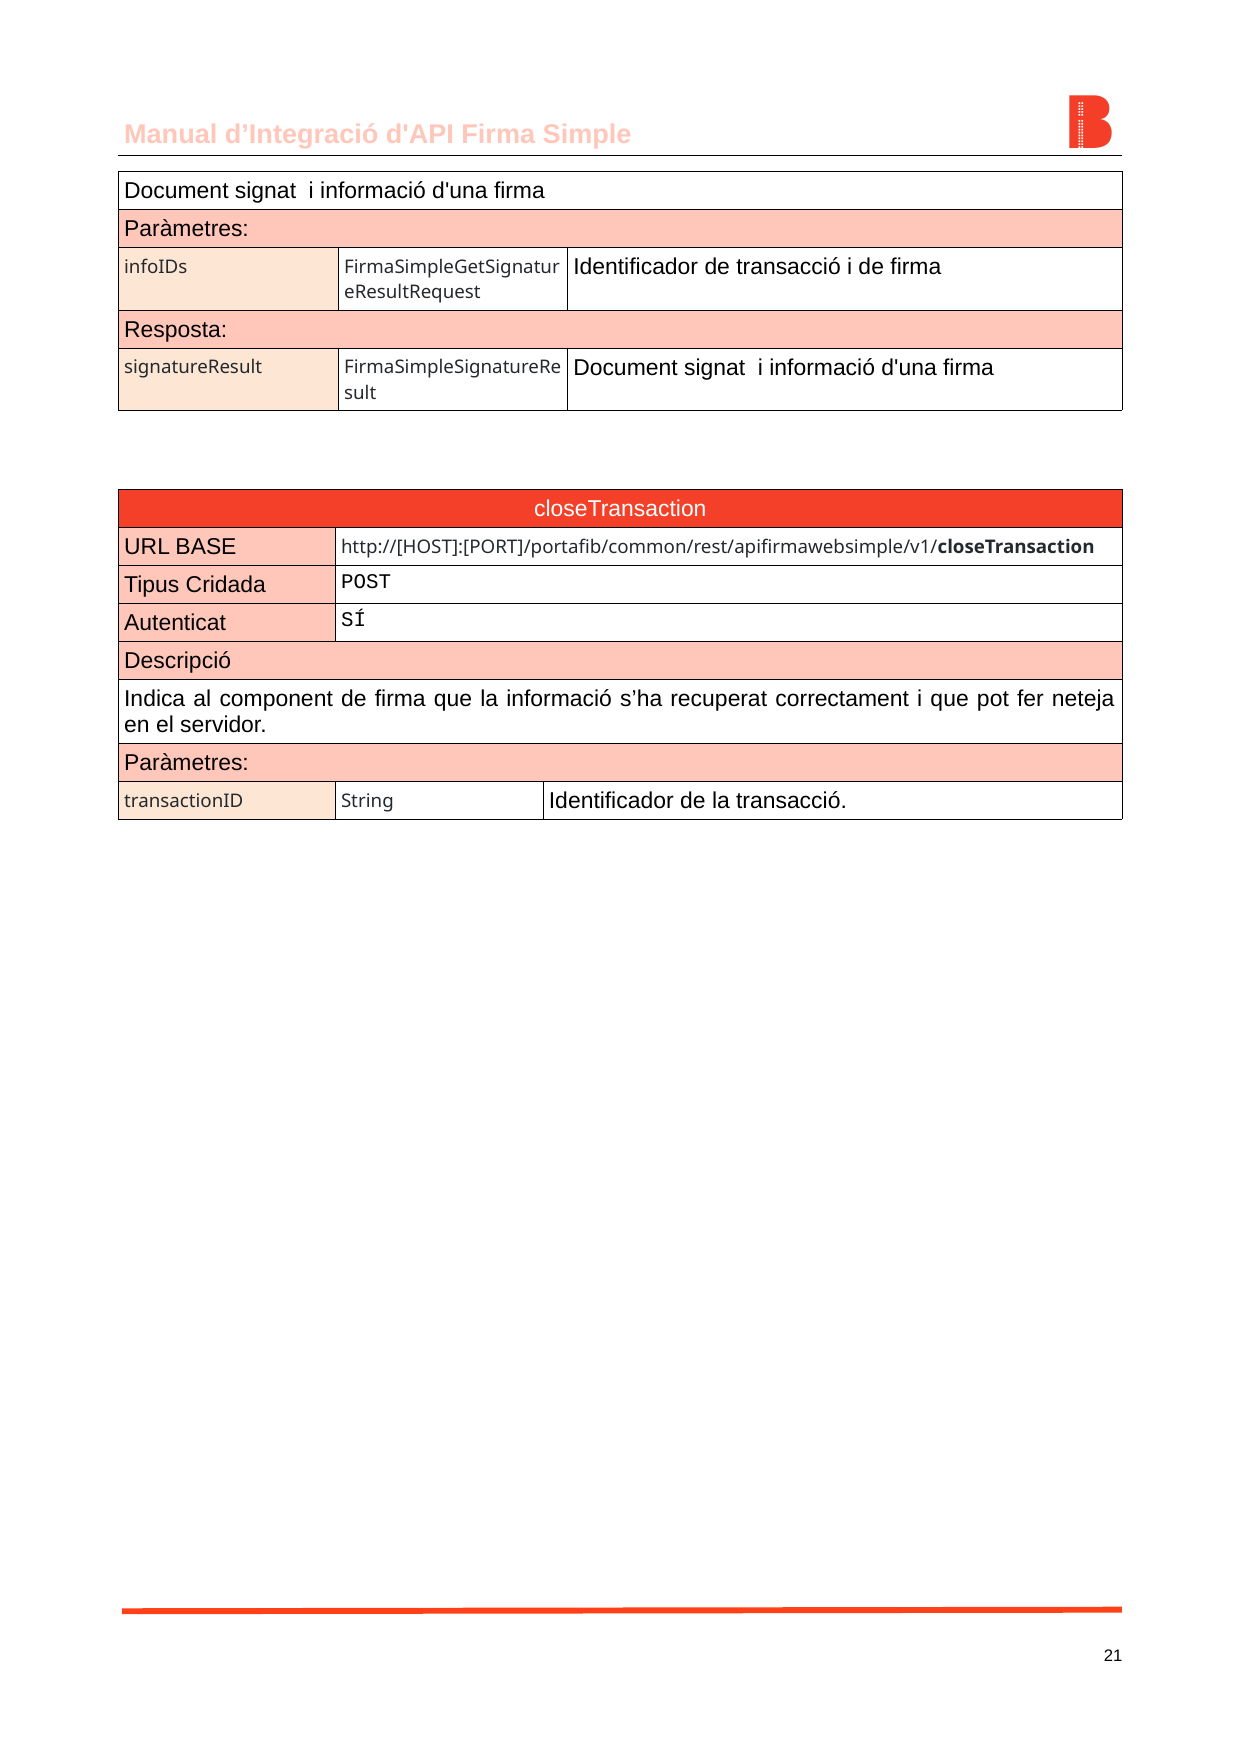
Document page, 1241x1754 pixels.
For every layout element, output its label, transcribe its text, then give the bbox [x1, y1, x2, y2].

table_cell signatureResult [119, 349, 338, 410]
table_cell Document signat i informació d'una firma [119, 172, 1122, 209]
table_cell POST [336, 566, 1122, 603]
table_cell infoIDs [119, 248, 338, 310]
table_cell Autenticat [119, 604, 335, 641]
table_cell SÍ [336, 604, 1122, 641]
table_cell Descripció [119, 642, 1122, 679]
table_cell Paràmetres: [119, 744, 1122, 781]
table_cell Document signat i informació d'una firma [568, 349, 1122, 410]
table_cell Resposta: [119, 311, 1122, 348]
table_cell Indica al component de firma que la informació s’ha recuperat correctament i que pot fer neteja en el servidor. [119, 680, 1122, 743]
table_cell FirmaSimpleGetSignatureResultRequest [339, 248, 567, 310]
table_header closeTransaction [119, 490, 1122, 527]
table_cell Identificador de la transacció. [544, 782, 1122, 819]
table_cell FirmaSimpleSignatureResult [339, 349, 567, 410]
table_cell Identificador de transacció i de firma [568, 248, 1122, 310]
table_cell http://[HOST]:[PORT]/portafib/common/rest/apifirmawebsimple/v1/closeTransaction [336, 528, 1122, 565]
table_cell String [336, 782, 543, 819]
table_cell Paràmetres: [119, 210, 1122, 247]
table_cell transactionID [119, 782, 335, 819]
picture [1063, 94, 1117, 150]
table_cell Tipus Cridada [119, 566, 335, 603]
table_cell URL BASE [119, 528, 335, 565]
